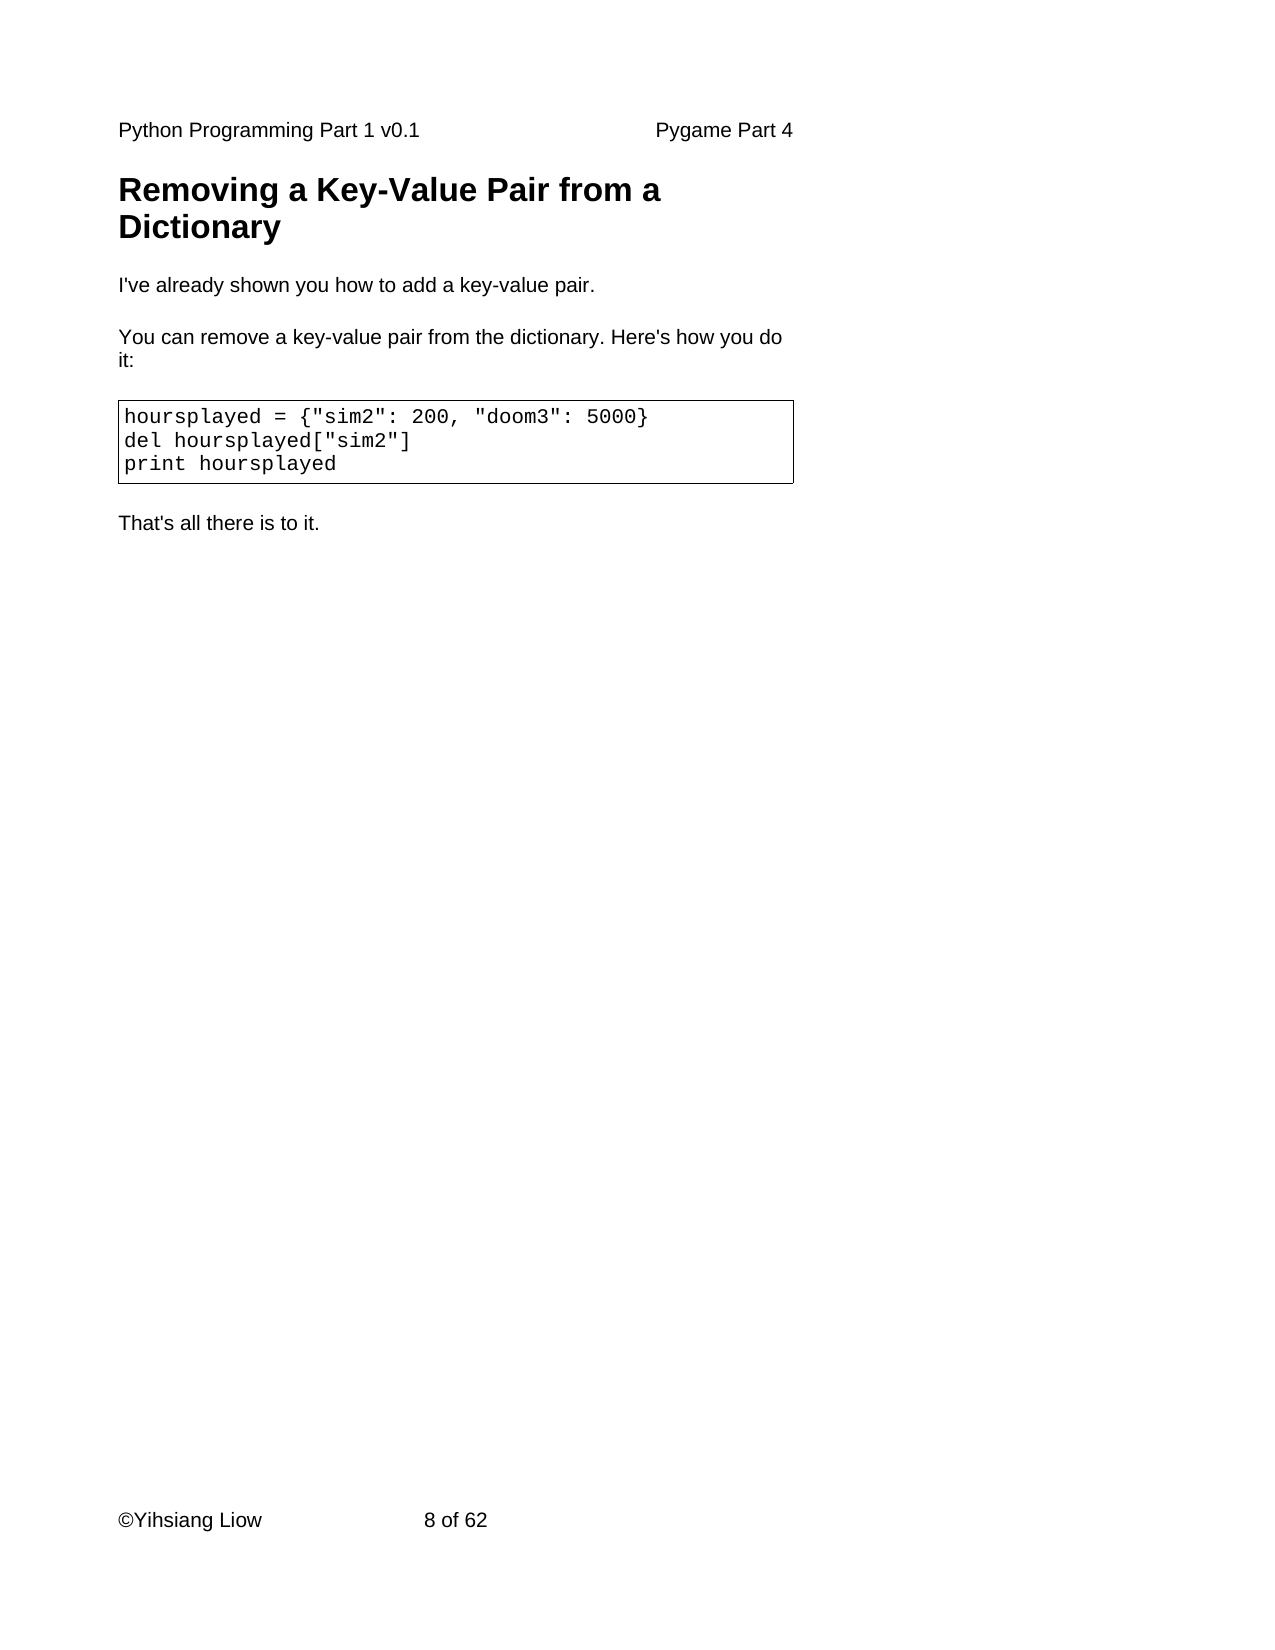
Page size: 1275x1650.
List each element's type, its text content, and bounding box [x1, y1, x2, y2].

table_header hoursplayed = {"sim2": 200, "doom3": 5000} del hoursplayed["sim2"] print hoursplayed [119, 401, 793, 483]
text Removing a Key-Value Pair from a Dictionary [118, 171, 793, 245]
text You can remove a key-value pair from the dictionary. Here's how you do it: [118, 325, 793, 372]
text That's all there is to it. [118, 511, 793, 534]
text I've already shown you how to add a key-value pair. [118, 274, 793, 297]
